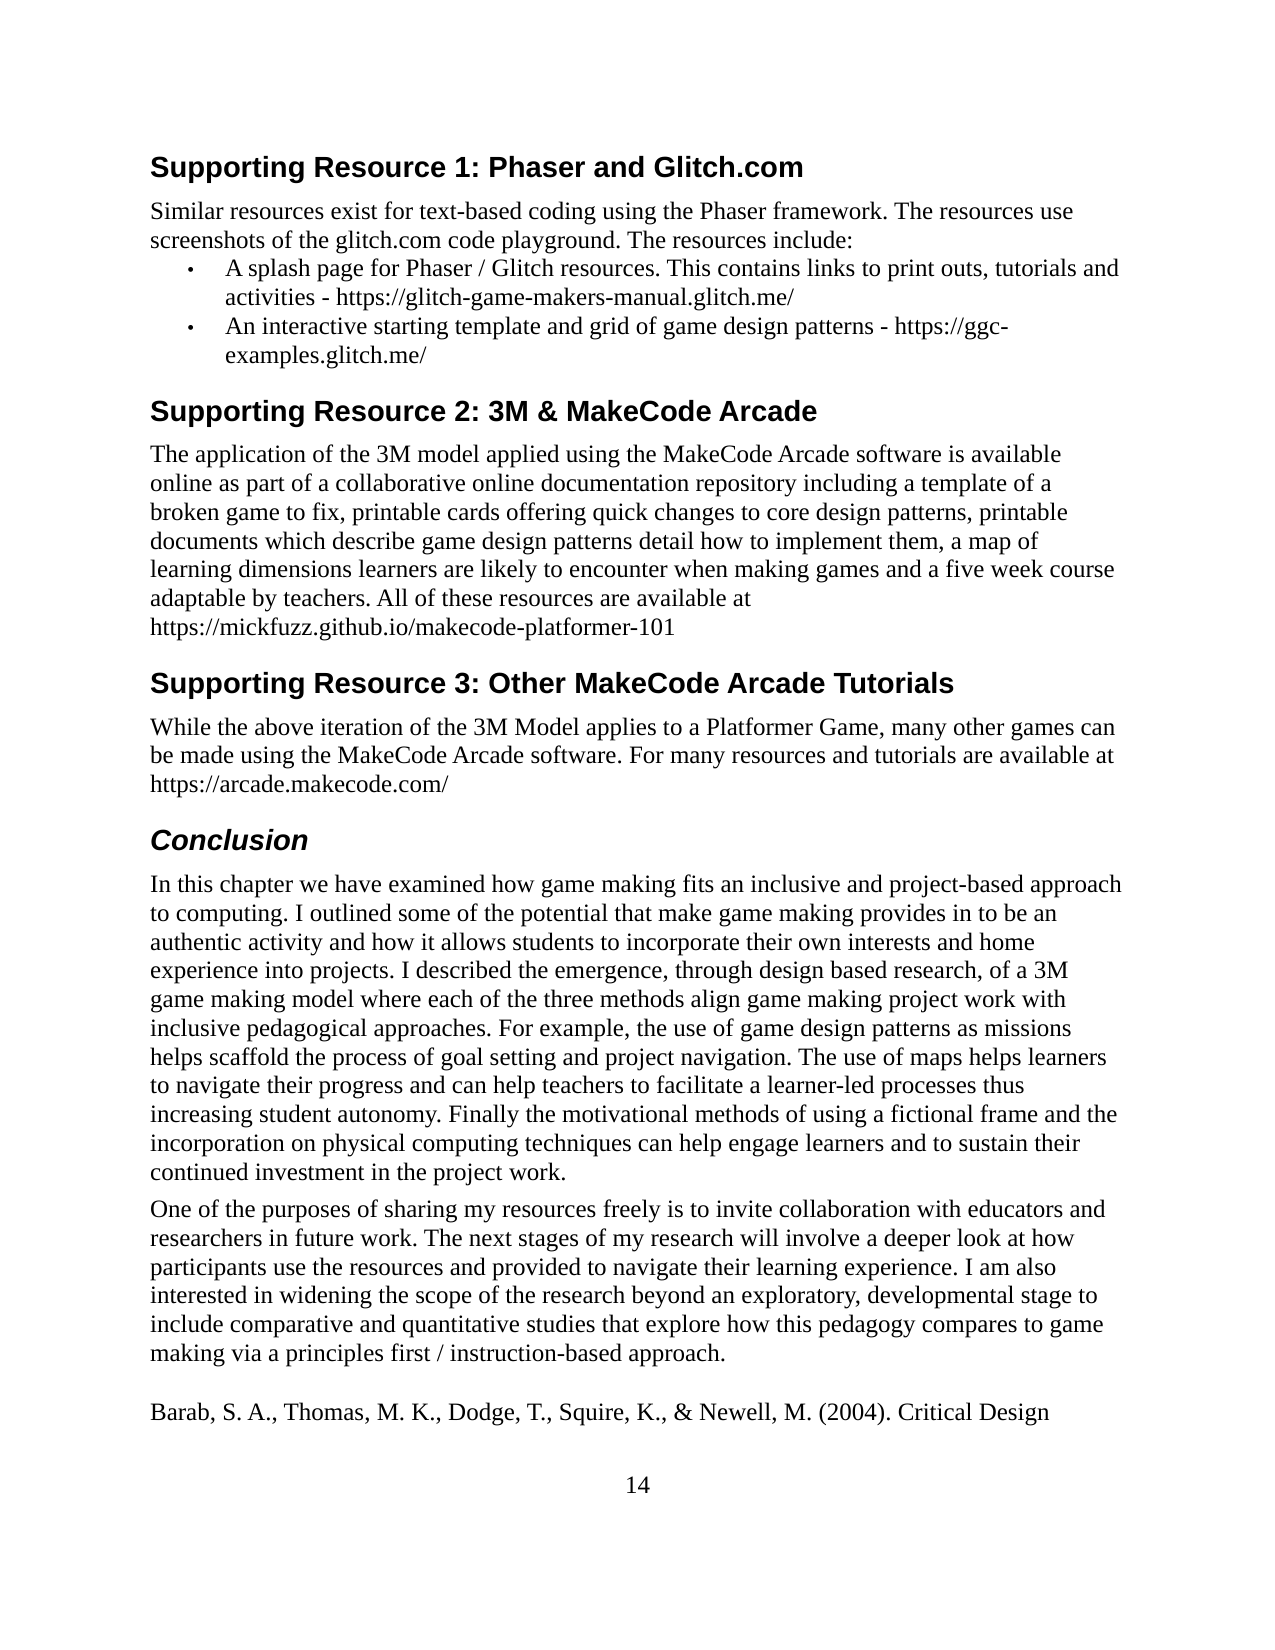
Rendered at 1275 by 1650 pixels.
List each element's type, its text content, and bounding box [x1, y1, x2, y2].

text One of the purposes of sharing my resources freely is to invite collaboration with educators and researchers in future work. The next stages of my research will involve a deeper look at how participants use the resources and provided to navigate their learning experience. I am also interested in widening the scope of the research beyond an exploratory, developmental stage to include comparative and quantitative studies that explore how this pedagogy compares to game making via a principles first / instruction-based approach. [150, 1194, 1125, 1367]
text While the above iteration of the 3M Model applies to a Platformer Game, many other games can be made using the MakeCode Arcade software. For many resources and tutorials are available at https://arcade.makecode.com/ [150, 712, 1125, 798]
text In this chapter we have examined how game making fits an inclusive and project-based approach to computing. I outlined some of the potential that make game making provides in to be an authentic activity and how it allows students to incorporate their own interests and home experience into projects. I described the emergence, through design based research, of a 3M game making model where each of the three methods align game making project work with inclusive pedagogical approaches. For example, the use of game design patterns as missions helps scaffold the process of goal setting and project navigation. The use of maps helps learners to navigate their progress and can help teachers to facilitate a learner-led processes thus increasing student autonomy. Finally the motivational methods of using a fictional frame and the incorporation on physical computing techniques can help engage learners and to sustain their continued investment in the project work. [150, 869, 1125, 1185]
text Barab, S. A., Thomas, M. K., Dodge, T., Squire, K., & Newell, M. (2004). Critical Design [150, 1376, 1125, 1426]
text The application of the 3M model applied using the MakeCode Arcade software is available online as part of a collaborative online documentation repository including a template of a broken game to fix, printable cards offering quick changes to core design patterns, printable documents which describe game design patterns detail how to implement them, a map of learning dimensions learners are likely to encounter when making games and a five week course adaptable by teachers. All of these resources are available at https://mickfuzz.github.io/makecode-platformer-101 [150, 439, 1125, 641]
list A splash page for Phaser / Glitch resources. This contains links to print outs, tutorials and activities - https://glitch-game-makers-manual.glitch.me/ [187, 253, 1125, 311]
list An interactive starting template and grid of game design patterns - https://ggc-examples.glitch.me/ [187, 311, 1125, 368]
subtitle Supporting Resource 3: Other MakeCode Arcade Tutorials [150, 666, 1125, 699]
text Similar resources exist for text-based coding using the Phaser framework. The resources use screenshots of the glitch.com code playground. The resources include: [150, 196, 1125, 253]
subtitle Supporting Resource 1: Phaser and Glitch.com [150, 150, 1125, 183]
subtitle Conclusion [150, 823, 1125, 857]
subtitle Supporting Resource 2: 3M & MakeCode Arcade [150, 393, 1125, 427]
